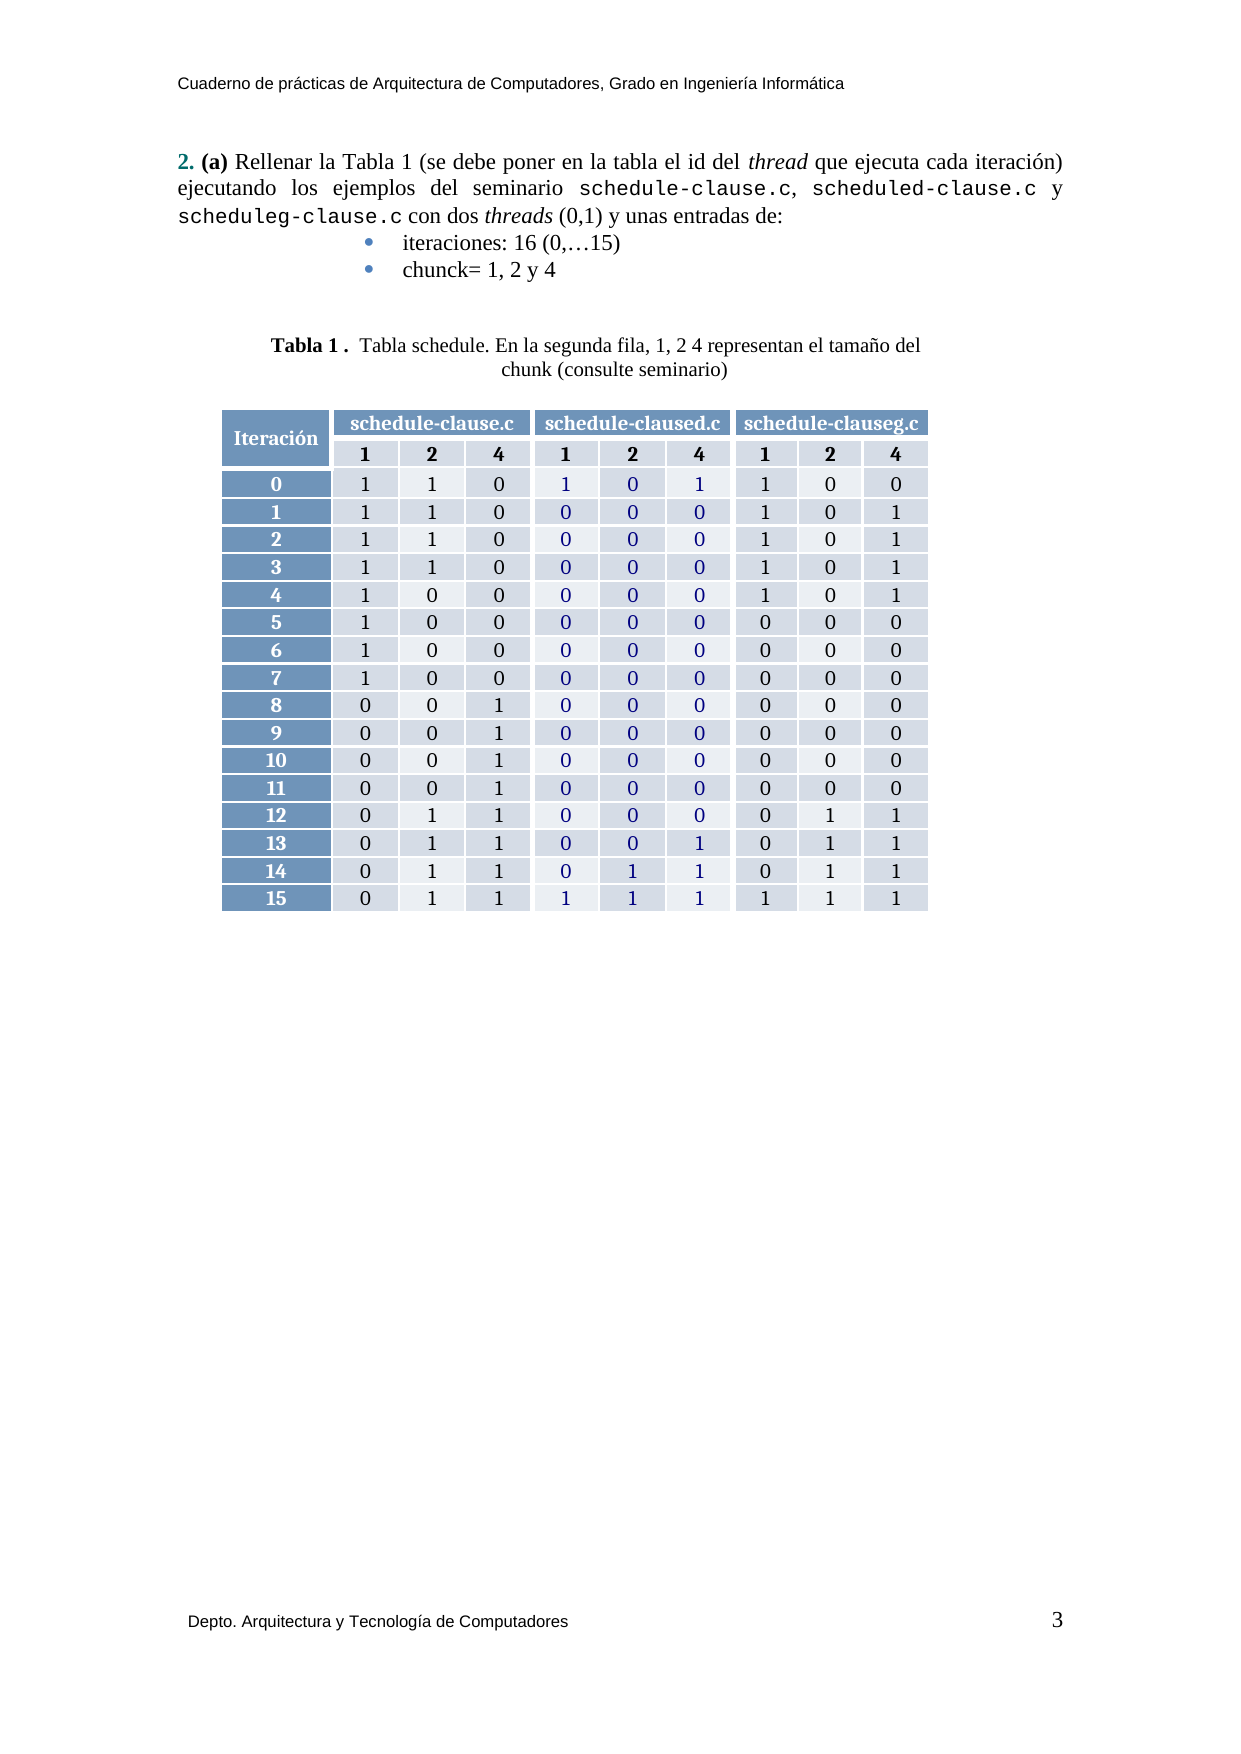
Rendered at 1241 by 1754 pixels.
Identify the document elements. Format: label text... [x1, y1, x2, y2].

table_cell 0 [535, 858, 598, 883]
table_cell 1 [333, 582, 398, 607]
table_cell 0 [864, 720, 928, 745]
table_cell 0 [667, 554, 730, 580]
table_cell 2 [600, 441, 665, 466]
table_cell 9 [222, 720, 331, 745]
table_cell 1 [400, 554, 464, 580]
table_cell 0 [667, 775, 730, 801]
table_cell 1 [736, 582, 797, 607]
table_cell 0 [799, 554, 861, 580]
table_cell 1 [334, 441, 398, 466]
table_cell 1 [667, 830, 730, 856]
table_cell 0 [333, 830, 398, 856]
table_cell 0 [736, 830, 797, 856]
table_cell 1 [466, 830, 530, 856]
table_cell 0 [535, 803, 598, 828]
table_cell 1 [466, 858, 530, 883]
table_cell 0 [600, 499, 665, 524]
table_cell 0 [466, 468, 530, 497]
table_cell 0 [736, 609, 797, 635]
table_cell 1 [600, 885, 665, 911]
table_cell 0 [864, 609, 928, 635]
table_header schedule-clause.c [334, 410, 530, 435]
table_cell 0 [400, 748, 464, 773]
table_cell 1 [667, 468, 730, 497]
table_cell 0 [799, 665, 861, 690]
table_cell 0 [600, 803, 665, 828]
table_cell 0 [333, 803, 398, 828]
table_cell 0 [400, 637, 464, 662]
table_cell 1 [400, 527, 464, 552]
table_cell 1 [400, 468, 464, 497]
table_cell 0 [667, 582, 730, 607]
table_cell 1 [799, 858, 861, 883]
list chunck= 1, 2 y 4 [365, 256, 1063, 282]
table_cell 1 [864, 582, 928, 607]
table_cell 10 [222, 748, 331, 773]
table_cell 0 [333, 885, 398, 911]
table_cell 0 [333, 775, 398, 801]
table_cell 0 [535, 665, 598, 690]
table_cell 1 [400, 830, 464, 856]
table_cell 0 [400, 692, 464, 718]
table_cell 4 [864, 441, 928, 466]
table_cell 7 [222, 665, 331, 690]
table_cell 0 [535, 554, 598, 580]
table_cell 0 [667, 637, 730, 662]
table_cell 1 [466, 775, 530, 801]
table_cell 0 [466, 582, 530, 607]
table_cell 0 [600, 692, 665, 718]
table_cell 1 [736, 885, 797, 911]
table_cell 0 [799, 468, 861, 497]
table_cell 0 [222, 471, 331, 497]
table_cell 0 [466, 665, 530, 690]
table_cell 1 [736, 527, 797, 552]
table_cell 3 [222, 554, 331, 580]
table_cell 2 [222, 527, 331, 552]
table_cell 14 [222, 858, 331, 883]
table_cell 0 [466, 527, 530, 552]
table_cell 1 [667, 858, 730, 883]
table_cell 0 [667, 748, 730, 773]
table_cell 1 [864, 527, 928, 552]
table_cell 0 [864, 748, 928, 773]
table_cell 1 [864, 554, 928, 580]
table_cell 1 [466, 885, 530, 911]
table_cell 1 [400, 499, 464, 524]
table_cell 0 [864, 692, 928, 718]
table_cell 1 [799, 885, 861, 911]
table_cell 0 [600, 720, 665, 745]
table_header schedule-clauseg.c [736, 410, 928, 435]
table_cell 0 [736, 748, 797, 773]
table_cell 0 [535, 692, 598, 718]
table_cell 1 [799, 830, 861, 856]
table_cell 1 [333, 637, 398, 662]
table_cell 1 [535, 468, 598, 497]
table_cell 0 [799, 527, 861, 552]
table_cell 0 [535, 527, 598, 552]
table_cell 0 [466, 499, 530, 524]
table_cell 0 [400, 775, 464, 801]
table_cell 0 [600, 830, 665, 856]
table_cell 0 [799, 609, 861, 635]
table_cell 0 [736, 720, 797, 745]
table_cell 4 [667, 441, 730, 466]
table_cell 0 [600, 582, 665, 607]
table_cell 0 [333, 858, 398, 883]
table_cell 1 [535, 885, 598, 911]
table_cell 0 [736, 858, 797, 883]
table_cell 0 [667, 665, 730, 690]
table_cell 0 [600, 468, 665, 497]
table_cell 0 [600, 637, 665, 662]
table_cell 1 [466, 748, 530, 773]
table_cell 0 [799, 499, 861, 524]
table_cell 1 [864, 885, 928, 911]
table_cell 8 [222, 692, 331, 718]
table_cell 0 [600, 665, 665, 690]
table_cell 1 [400, 885, 464, 911]
table_header schedule-claused.c [535, 410, 730, 435]
table_cell 0 [667, 499, 730, 524]
table_cell 0 [600, 554, 665, 580]
table_cell 1 [667, 885, 730, 911]
table_cell 0 [667, 609, 730, 635]
table_cell 0 [736, 803, 797, 828]
table_cell 0 [466, 554, 530, 580]
table_cell 0 [535, 637, 598, 662]
table_cell 15 [222, 885, 331, 911]
table_cell 1 [333, 499, 398, 524]
table_cell 1 [333, 554, 398, 580]
table_cell 0 [466, 637, 530, 662]
table_cell 1 [400, 858, 464, 883]
table_cell 0 [736, 665, 797, 690]
list 2. (a) Rellenar la Tabla 1 (se debe poner en la tabla el id del thread que ejecuta cada iteración) ejecutando los ejemplos del seminario schedule-clause.c, scheduled-clause.c y scheduleg-clause.c con dos threads (0,1) y unas entradas de: [177, 148, 1063, 229]
table_cell 0 [864, 637, 928, 662]
table_cell 1 [466, 692, 530, 718]
table_cell 0 [736, 775, 797, 801]
table_cell 0 [333, 720, 398, 745]
table_cell 0 [400, 609, 464, 635]
table_cell 0 [736, 692, 797, 718]
table_cell 0 [535, 830, 598, 856]
table_cell 1 [736, 499, 797, 524]
table_cell 1 [333, 527, 398, 552]
table_cell 1 [400, 803, 464, 828]
table_cell 0 [535, 720, 598, 745]
table_cell 0 [736, 637, 797, 662]
table_cell 0 [400, 720, 464, 745]
table_header Tabla schedule. En la segunda fila, 1, 2 4 representan el tamaño del chunk (consulte seminario) [177, 308, 939, 381]
table_cell 4 [466, 441, 530, 466]
table_header Iteración [222, 410, 329, 466]
table_cell 2 [799, 441, 861, 466]
table_cell 1 [736, 468, 797, 497]
table_cell 1 [600, 858, 665, 883]
table_cell 0 [864, 775, 928, 801]
table_cell 0 [864, 468, 928, 497]
table_cell 0 [535, 499, 598, 524]
table_cell 0 [799, 775, 861, 801]
table_cell 1 [333, 665, 398, 690]
table_cell [177, 381, 939, 408]
table_cell 11 [222, 775, 331, 801]
table_cell 0 [535, 582, 598, 607]
table_cell 1 [466, 720, 530, 745]
table_cell 0 [600, 775, 665, 801]
table_cell 1 [333, 468, 398, 497]
table_cell 0 [466, 609, 530, 635]
table_cell 5 [222, 609, 331, 635]
table_cell 2 [400, 441, 464, 466]
table_cell 0 [535, 748, 598, 773]
table_cell 0 [535, 775, 598, 801]
table_cell 1 [736, 554, 797, 580]
table_cell 0 [535, 609, 598, 635]
table_cell 0 [667, 803, 730, 828]
table_cell 1 [864, 858, 928, 883]
table_cell 0 [864, 665, 928, 690]
table_cell 0 [333, 748, 398, 773]
table_cell 1 [864, 803, 928, 828]
table_cell 1 [864, 830, 928, 856]
table_cell 0 [600, 748, 665, 773]
table_cell 1 [466, 803, 530, 828]
table_cell 1 [333, 609, 398, 635]
table_cell 0 [600, 609, 665, 635]
table_cell 0 [667, 720, 730, 745]
table_cell 6 [222, 637, 331, 662]
table_cell 13 [222, 830, 331, 856]
table_cell 0 [600, 527, 665, 552]
table_cell 4 [222, 582, 331, 607]
table_cell 0 [799, 692, 861, 718]
table_cell 0 [799, 637, 861, 662]
table_cell 0 [333, 692, 398, 718]
table_cell 0 [400, 665, 464, 690]
table_cell 1 [222, 499, 331, 524]
table_cell 12 [222, 803, 331, 828]
table_cell 1 [799, 803, 861, 828]
table_cell 0 [667, 527, 730, 552]
table_cell 1 [736, 441, 797, 466]
list iteraciones: 16 (0,…15) [365, 229, 1063, 256]
table_cell 0 [400, 582, 464, 607]
table_cell 0 [799, 582, 861, 607]
table_cell 1 [535, 441, 598, 466]
table_cell 0 [667, 692, 730, 718]
table_cell 0 [799, 748, 861, 773]
table_cell 1 [864, 499, 928, 524]
table_cell 0 [799, 720, 861, 745]
